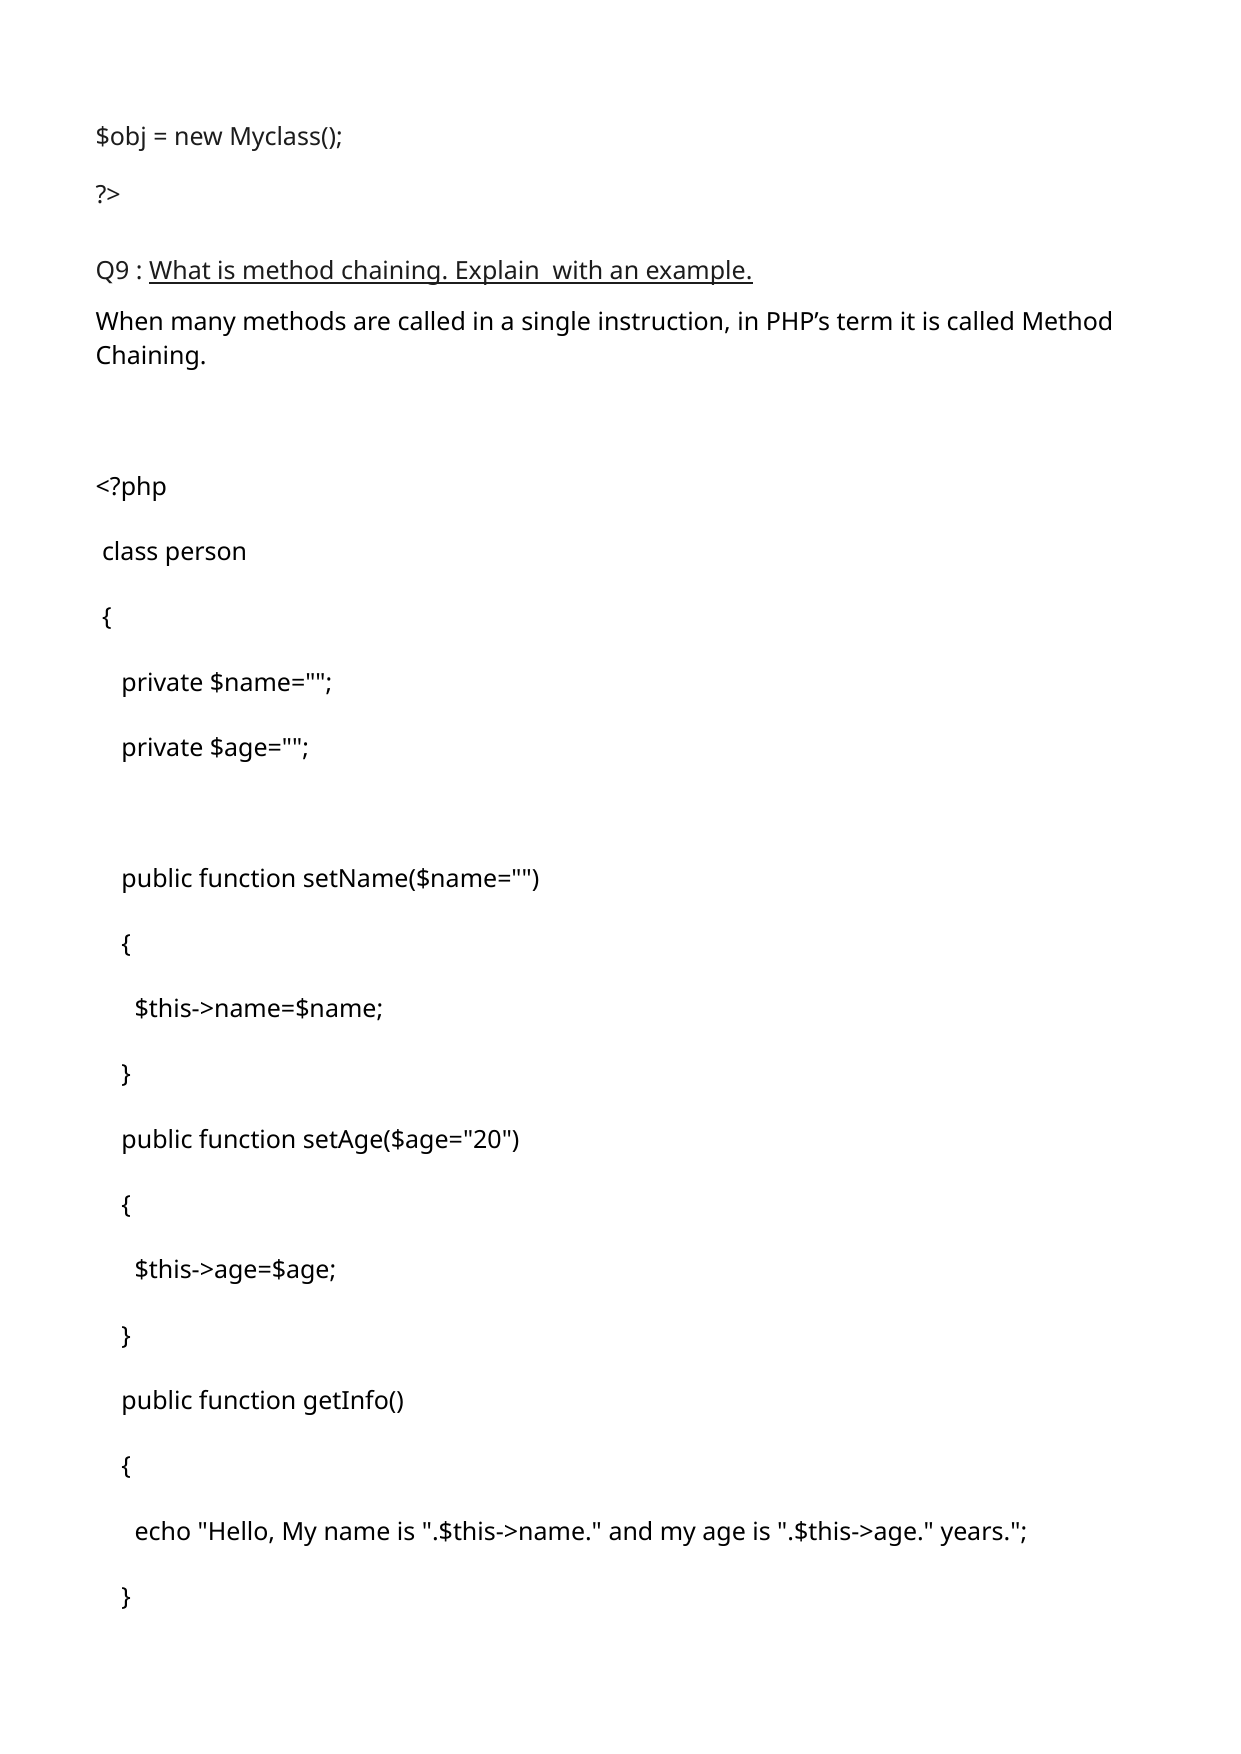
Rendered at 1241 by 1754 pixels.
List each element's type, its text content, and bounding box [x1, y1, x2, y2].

text $this->age=$age; [95, 1252, 1123, 1286]
text When many methods are called in a single instruction, in PHP’s term it is called Method Chaining. [95, 304, 1123, 372]
text public function setName($name="") [95, 860, 1123, 894]
text private $age=""; [95, 729, 1123, 764]
text class person [95, 534, 1123, 568]
text { [95, 1187, 1123, 1221]
text Q9 : What is method chaining. Explain with an example. [95, 253, 1123, 287]
text } [95, 1056, 1123, 1090]
text } [95, 1579, 1123, 1613]
text ?> [95, 177, 1123, 211]
text $this->name=$name; [95, 991, 1123, 1025]
text <?php [95, 468, 1123, 502]
text public function setAge($age="20") [95, 1121, 1123, 1156]
text public function getInfo() [95, 1383, 1123, 1417]
text { [95, 926, 1123, 959]
text private $name=""; [95, 664, 1123, 698]
text { [95, 1448, 1123, 1482]
text echo "Hello, My name is ".$this->name." and my age is ".$this->age." years."; [95, 1513, 1123, 1547]
text } [95, 1317, 1123, 1351]
text { [95, 599, 1123, 633]
text $obj = new Myclass(); [95, 118, 1123, 152]
